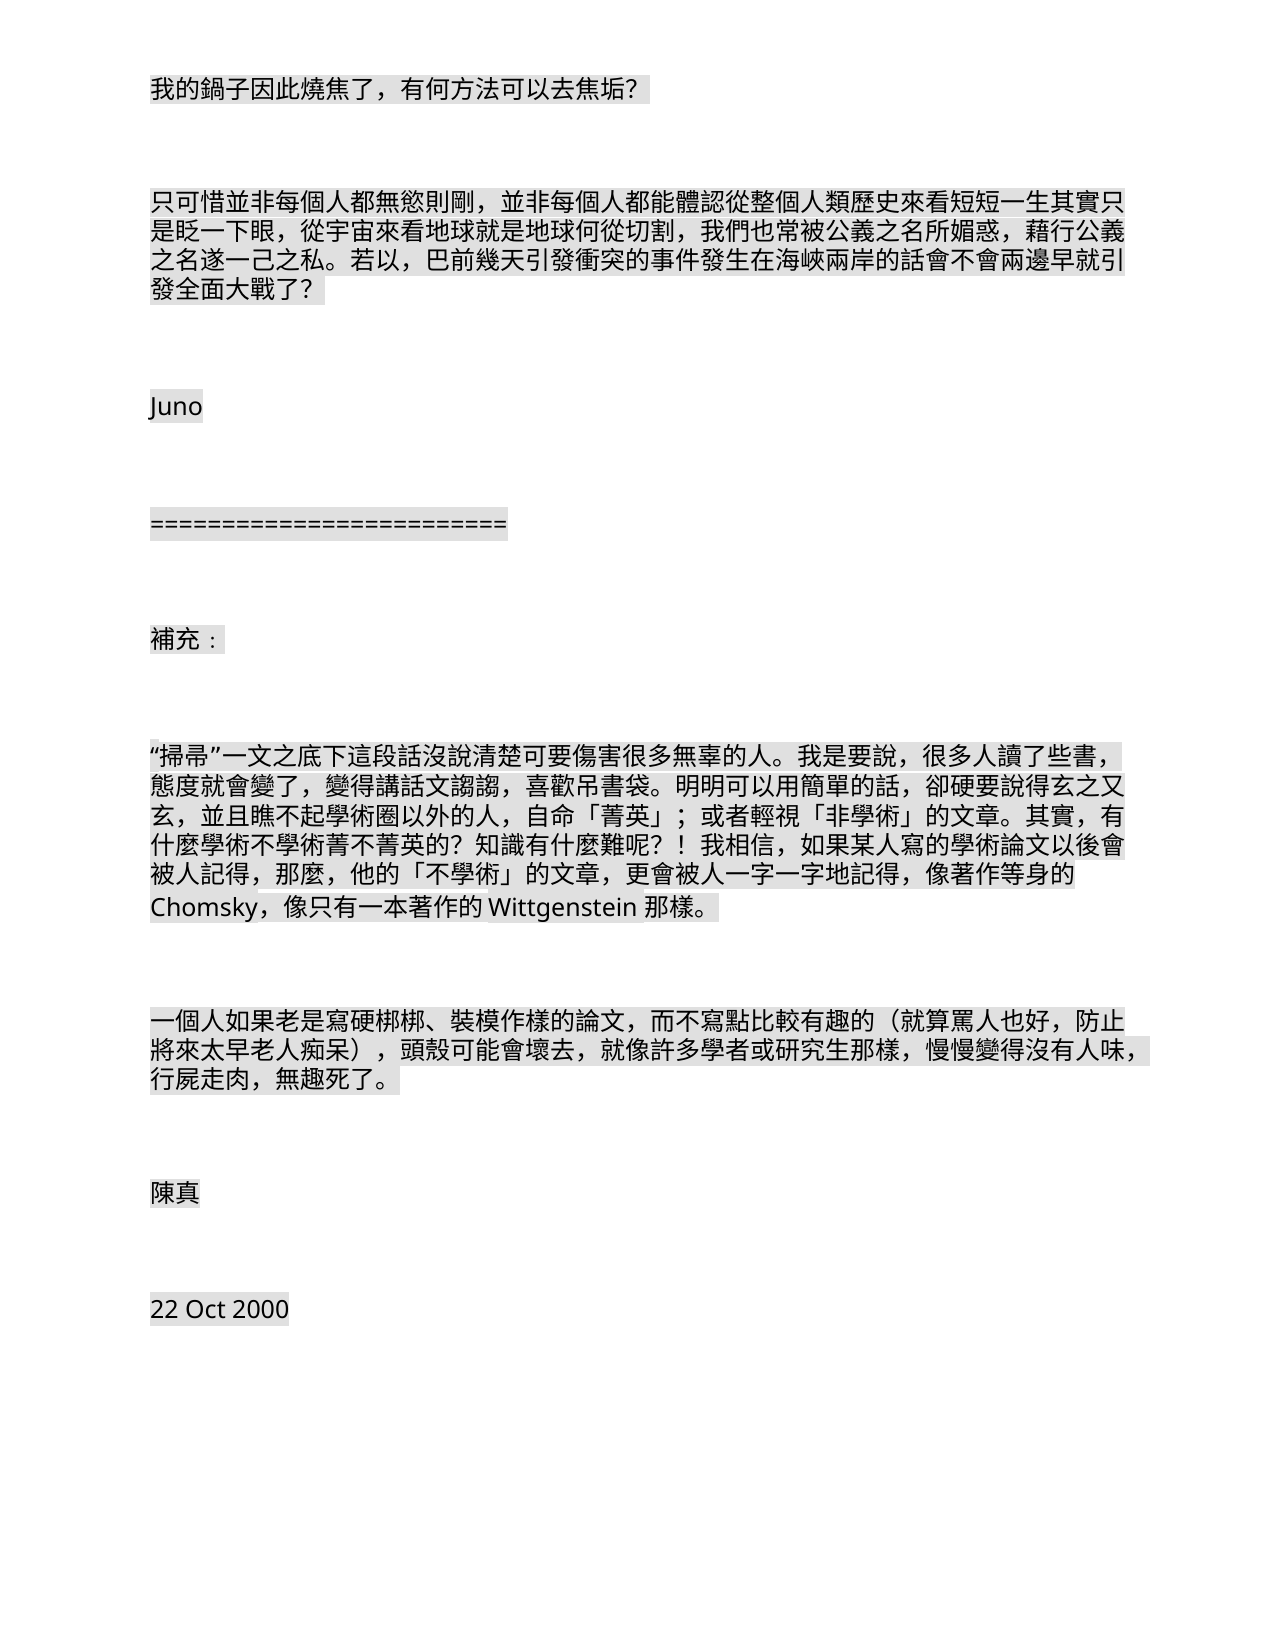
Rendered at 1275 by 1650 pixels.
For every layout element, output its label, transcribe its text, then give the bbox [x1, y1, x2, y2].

text 22 Oct 2000 [150, 1292, 1125, 1326]
text 我的鍋子因此燒焦了，有何方法可以去焦垢？ [150, 75, 1125, 104]
text “掃帚”一文之底下這段話沒說清楚可要傷害很多無辜的人。我是要說，很多人讀了些書，態度就會變了，變得講話文謅謅，喜歡吊書袋。明明可以用簡單的話，卻硬要說得玄之又玄，並且瞧不起學術圈以外的人，自命「菁英」；或者輕視「非學術」的文章。其實，有什麼學術不學術菁不菁英的？知識有什麼難呢？！我相信，如果某人寫的學術論文以後會被人記得，那麼，他的「不學術」的文章，更會被人一字一字地記得，像著作等身的Chomsky，像只有一本著作的Wittgenstein 那樣。 [150, 738, 1125, 923]
text ========================= [150, 507, 1125, 541]
text 陳真 [150, 1179, 1125, 1208]
text 一個人如果老是寫硬梆梆、裝模作樣的論文，而不寫點比較有趣的（就算罵人也好，防止將來太早老人痴呆），頭殼可能會壞去，就像許多學者或研究生那樣，慢慢變得沒有人味，行屍走肉，無趣死了。 [150, 1007, 1125, 1095]
text 補充﹕ [150, 625, 1125, 654]
text 只可惜並非每個人都無慾則剛，並非每個人都能體認從整個人類歷史來看短短一生其實只是眨一下眼，從宇宙來看地球就是地球何從切割，我們也常被公義之名所媚惑，藉行公義之名遂一己之私。若以，巴前幾天引發衝突的事件發生在海峽兩岸的話會不會兩邊早就引發全面大戰了？ [150, 188, 1125, 305]
text Juno [150, 389, 1125, 423]
